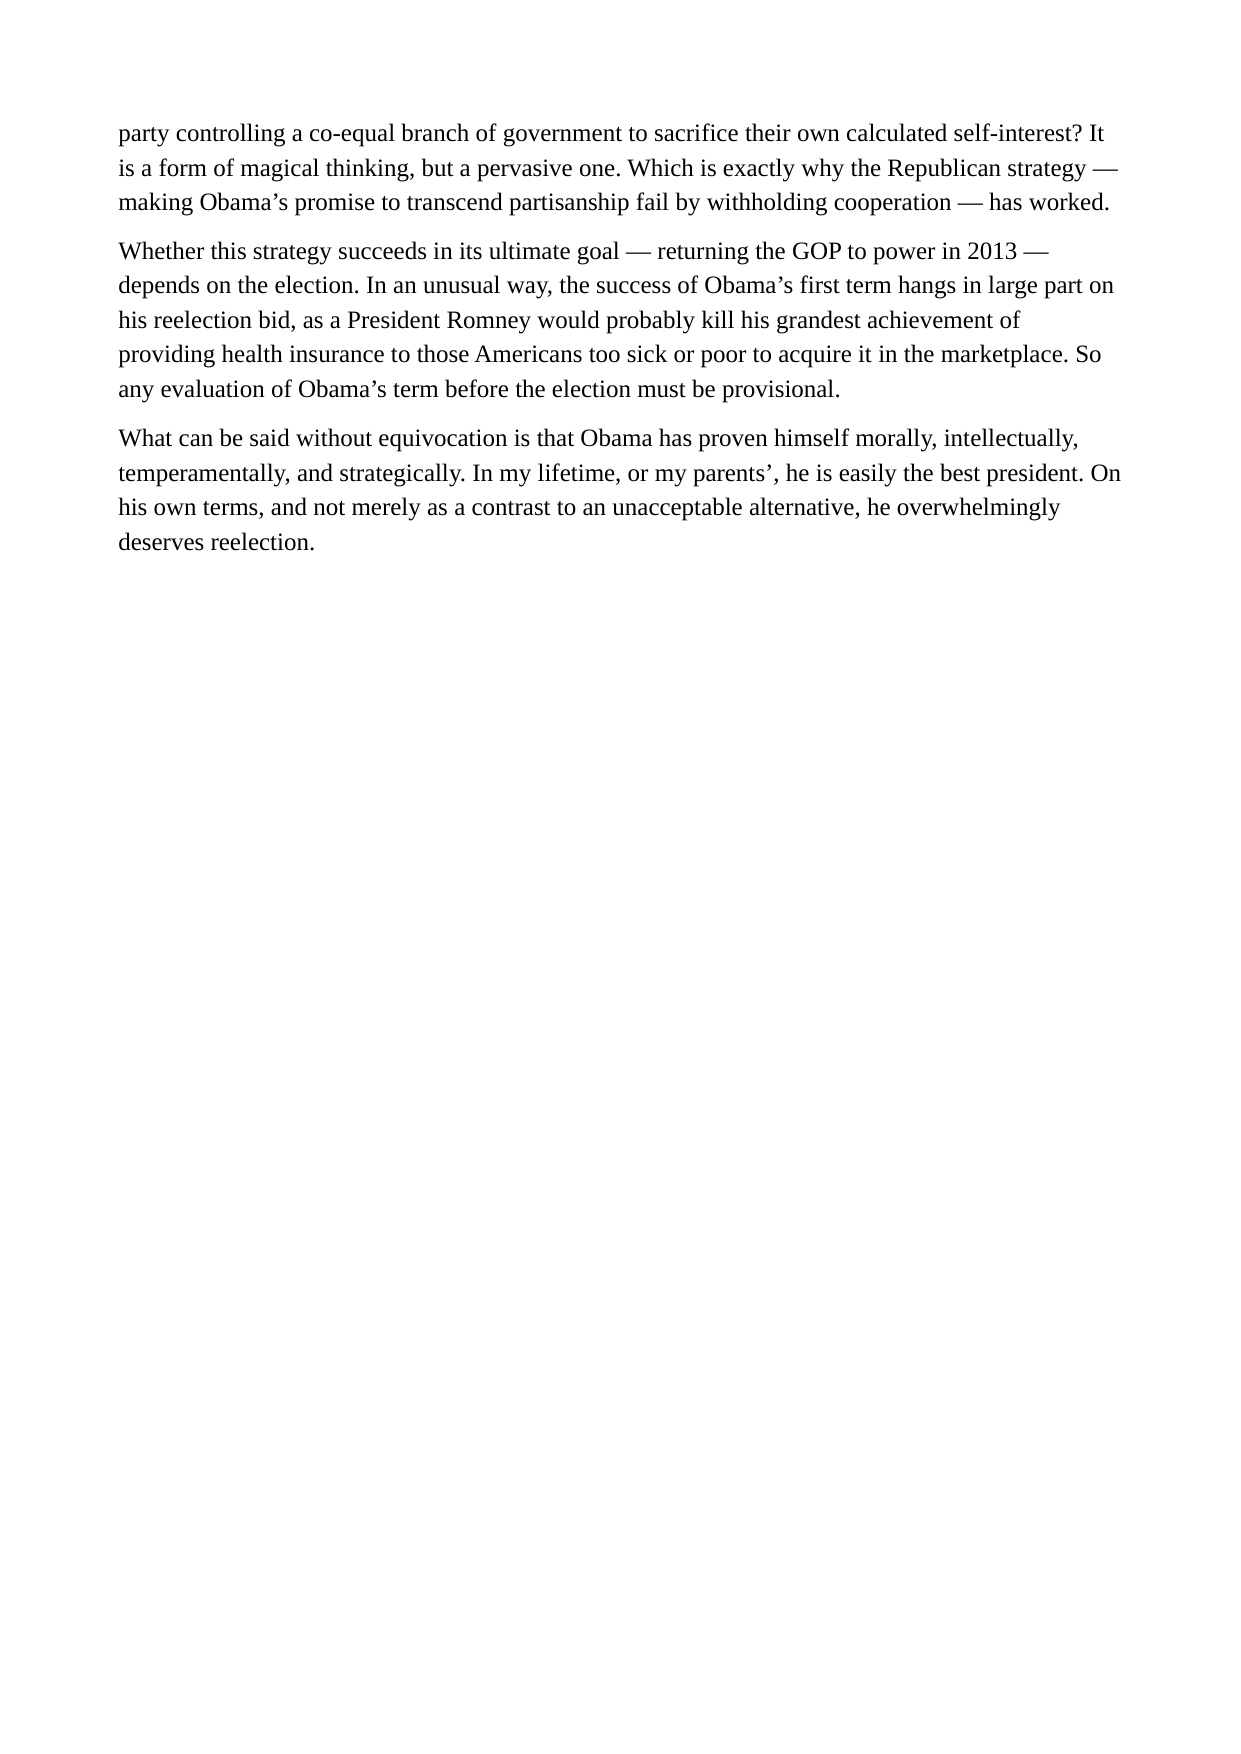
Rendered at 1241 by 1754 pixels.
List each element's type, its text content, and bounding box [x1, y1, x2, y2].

text party controlling a co-equal branch of government to sacrifice their own calculated self-interest? It is a form of magical thinking, but a pervasive one. Which is exactly why the Republican strategy — making Obama’s promise to transcend partisanship fail by withholding cooperation — has worked. [118, 118, 1122, 216]
text Whether this strategy succeeds in its ultimate goal — returning the GOP to power in 2013 — depends on the election. In an unusual way, the success of Obama’s first term hangs in large part on his reelection bid, as a President Romney would probably kill his grandest achievement of providing health insurance to those Americans too sick or poor to acquire it in the marketplace. So any evaluation of Obama’s term before the election must be provisional. [118, 236, 1122, 403]
text What can be said without equivocation is that Obama has proven himself morally, intellectually, temperamentally, and strategically. In my lifetime, or my parents’, he is easily the best president. On his own terms, and not merely as a contrast to an unacceptable alternative, he overwhelmingly deserves reelection. [118, 423, 1122, 555]
